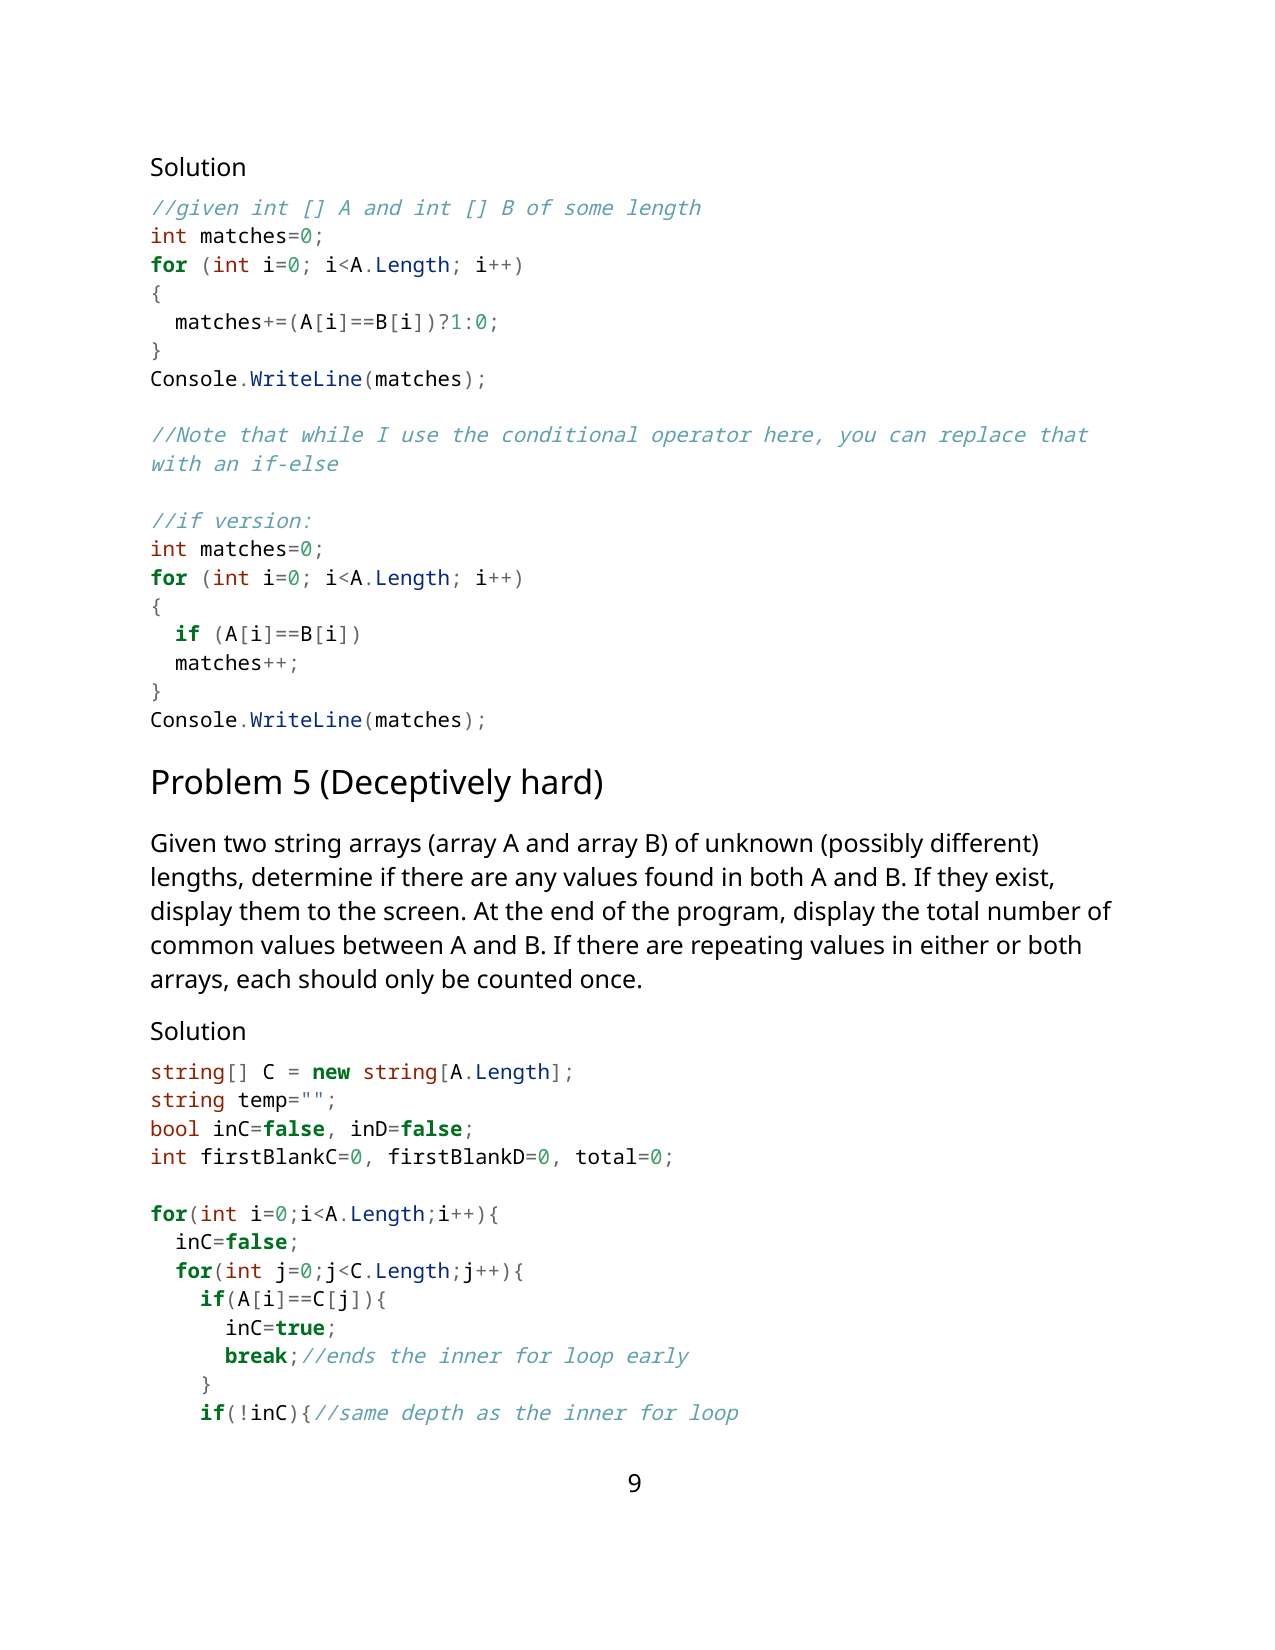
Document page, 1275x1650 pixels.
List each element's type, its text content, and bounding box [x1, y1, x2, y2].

text if(!inC){//same depth as the inner for loop [150, 1398, 1125, 1426]
text int firstBlankC=0, firstBlankD=0, total=0; [150, 1142, 1125, 1171]
text inC=true; [150, 1313, 1125, 1341]
text Solution [150, 1014, 1125, 1048]
text } [150, 1369, 1125, 1398]
text for(int i=0;i<A.Length;i++){ [150, 1199, 1125, 1227]
text } [150, 335, 1125, 364]
text for(int j=0;j<C.Length;j++){ [150, 1256, 1125, 1284]
text //given int [] A and int [] B of some length [150, 193, 1125, 221]
text inC=false; [150, 1227, 1125, 1256]
text int matches=0; [150, 534, 1125, 563]
text if(A[i]==C[j]){ [150, 1284, 1125, 1313]
text for (int i=0; i<A.Length; i++) [150, 563, 1125, 591]
text Console.WriteLine(matches); [150, 705, 1125, 733]
text string[] C = new string[A.Length]; [150, 1057, 1125, 1085]
text { [150, 278, 1125, 307]
text //Note that while I use the conditional operator here, you can replace that with an if-else [150, 421, 1125, 477]
text matches++; [150, 648, 1125, 676]
text int matches=0; [150, 221, 1125, 250]
text Console.WriteLine(matches); [150, 364, 1125, 392]
text bool inC=false, inD=false; [150, 1114, 1125, 1142]
text Given two string arrays (array A and array B) of unknown (possibly different) lengths, determine if there are any values found in both A and B. If they exist, display them to the screen. At the end of the program, display the total number of common values between A and B. If there are repeating values in either or both arrays, each should only be counted once. [150, 826, 1125, 996]
text break;//ends the inner for loop early [150, 1341, 1125, 1369]
text for (int i=0; i<A.Length; i++) [150, 250, 1125, 278]
text //if version: [150, 506, 1125, 534]
text matches+=(A[i]==B[i])?1:0; [150, 307, 1125, 335]
text } [150, 676, 1125, 705]
subtitle Problem 5 (Deceptively hard) [150, 758, 1125, 804]
text string temp=""; [150, 1085, 1125, 1114]
text Solution [150, 150, 1125, 184]
text { [150, 591, 1125, 619]
text if (A[i]==B[i]) [150, 619, 1125, 648]
